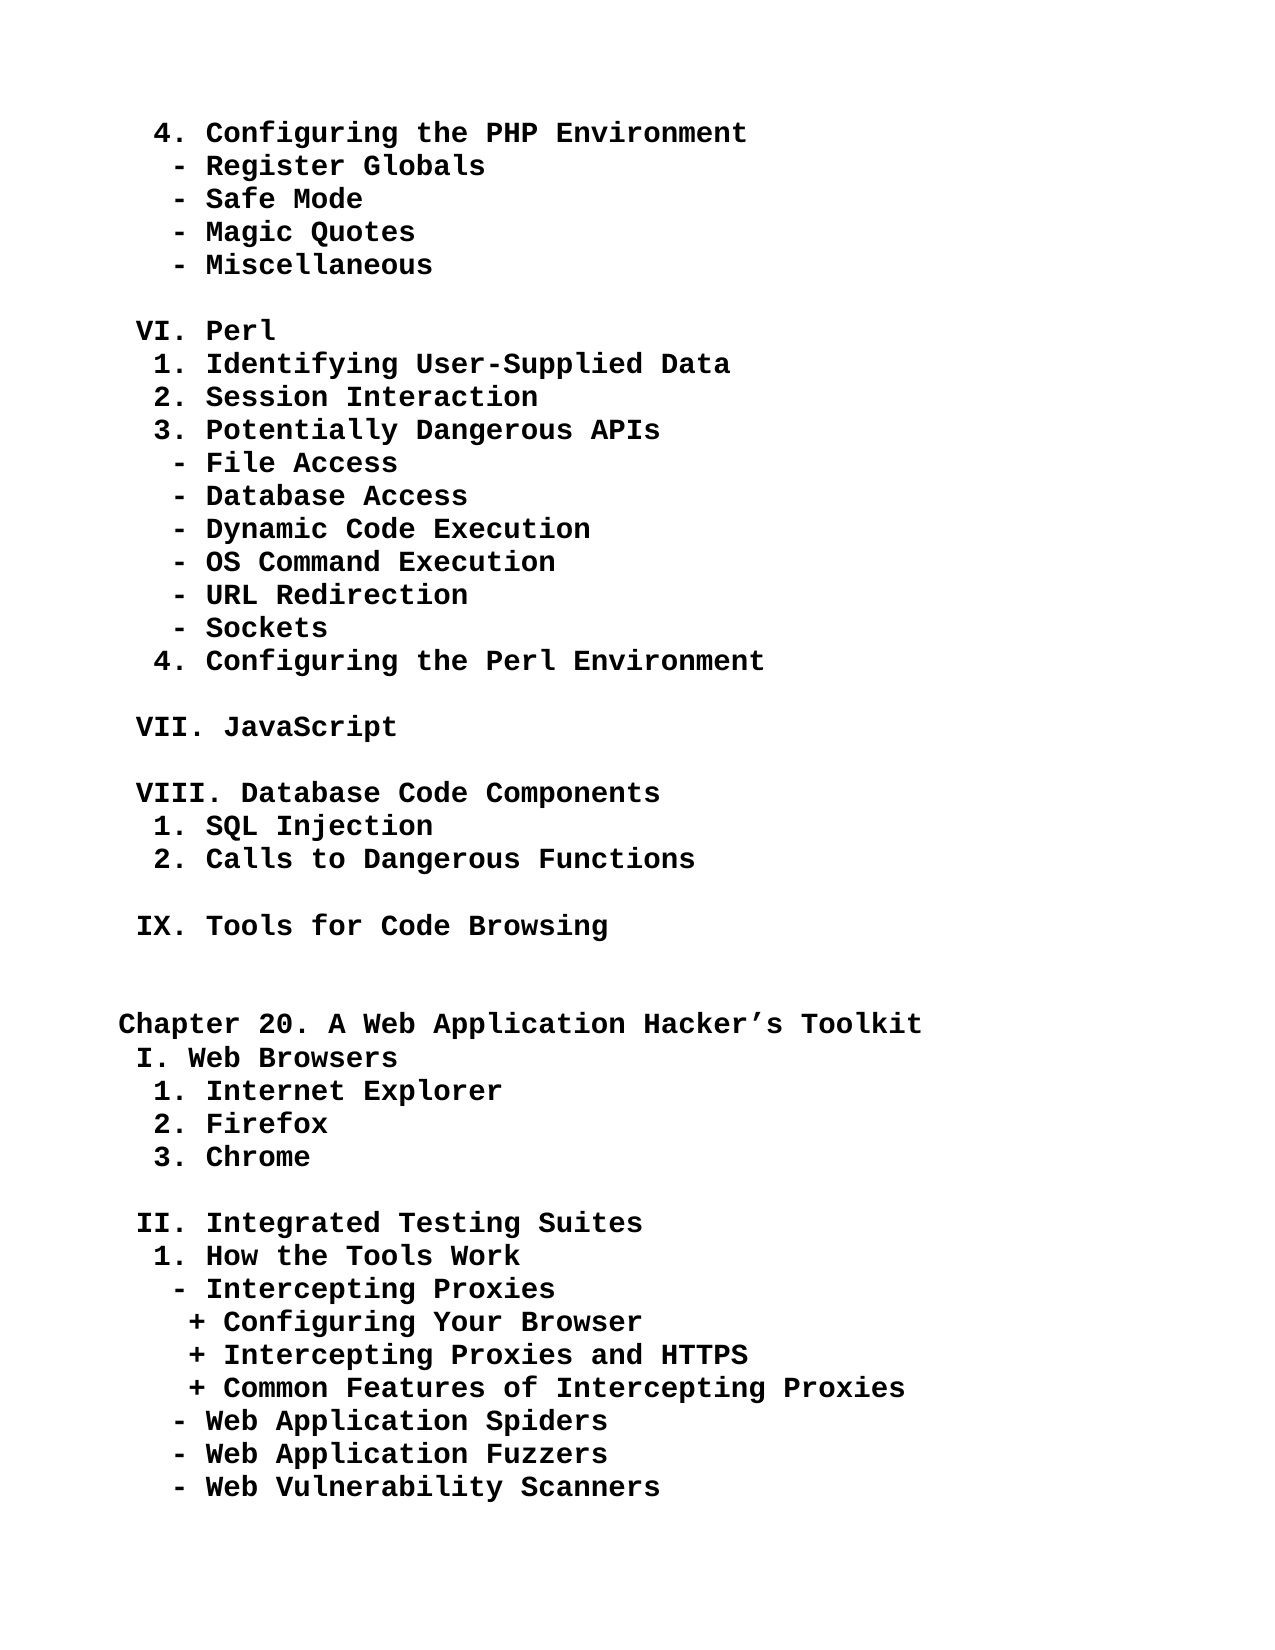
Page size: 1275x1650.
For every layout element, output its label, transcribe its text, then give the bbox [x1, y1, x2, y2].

text Chapter 20. A Web Application Hacker’s Toolkit [118, 1010, 1157, 1043]
text - Register Globals [118, 151, 1157, 184]
text - Intercepting Proxies [118, 1274, 1157, 1307]
text VI. Perl [118, 316, 1157, 349]
text - File Access [118, 448, 1157, 481]
text - Database Access [118, 481, 1157, 514]
text + Configuring Your Browser [118, 1307, 1157, 1340]
text - Web Vulnerability Scanners [118, 1472, 1157, 1505]
text 3. Potentially Dangerous APIs [118, 415, 1157, 448]
text IX. Tools for Code Browsing [118, 911, 1157, 944]
text - OS Command Execution [118, 547, 1157, 580]
text 1. SQL Injection [118, 812, 1157, 844]
text - Web Application Spiders [118, 1406, 1157, 1439]
text + Intercepting Proxies and HTTPS [118, 1340, 1157, 1373]
text 1. Identifying User-Supplied Data [118, 349, 1157, 382]
text 1. Internet Explorer [118, 1076, 1157, 1109]
text - Sockets [118, 613, 1157, 646]
text VIII. Database Code Components [118, 778, 1157, 812]
text 2. Firefox [118, 1109, 1157, 1142]
text VII. JavaScript [118, 712, 1157, 746]
text 3. Chrome [118, 1142, 1157, 1175]
text - Magic Quotes [118, 217, 1157, 250]
text - Web Application Fuzzers [118, 1439, 1157, 1472]
text II. Integrated Testing Suites [118, 1208, 1157, 1241]
text 2. Calls to Dangerous Functions [118, 844, 1157, 878]
text 1. How the Tools Work [118, 1241, 1157, 1274]
text - Dynamic Code Execution [118, 514, 1157, 547]
text I. Web Browsers [118, 1043, 1157, 1076]
text 4. Configuring the Perl Environment [118, 646, 1157, 679]
text - Miscellaneous [118, 250, 1157, 283]
text 4. Configuring the PHP Environment [118, 118, 1157, 151]
text + Common Features of Intercepting Proxies [118, 1373, 1157, 1406]
text - Safe Mode [118, 184, 1157, 217]
text 2. Session Interaction [118, 382, 1157, 415]
text - URL Redirection [118, 580, 1157, 613]
